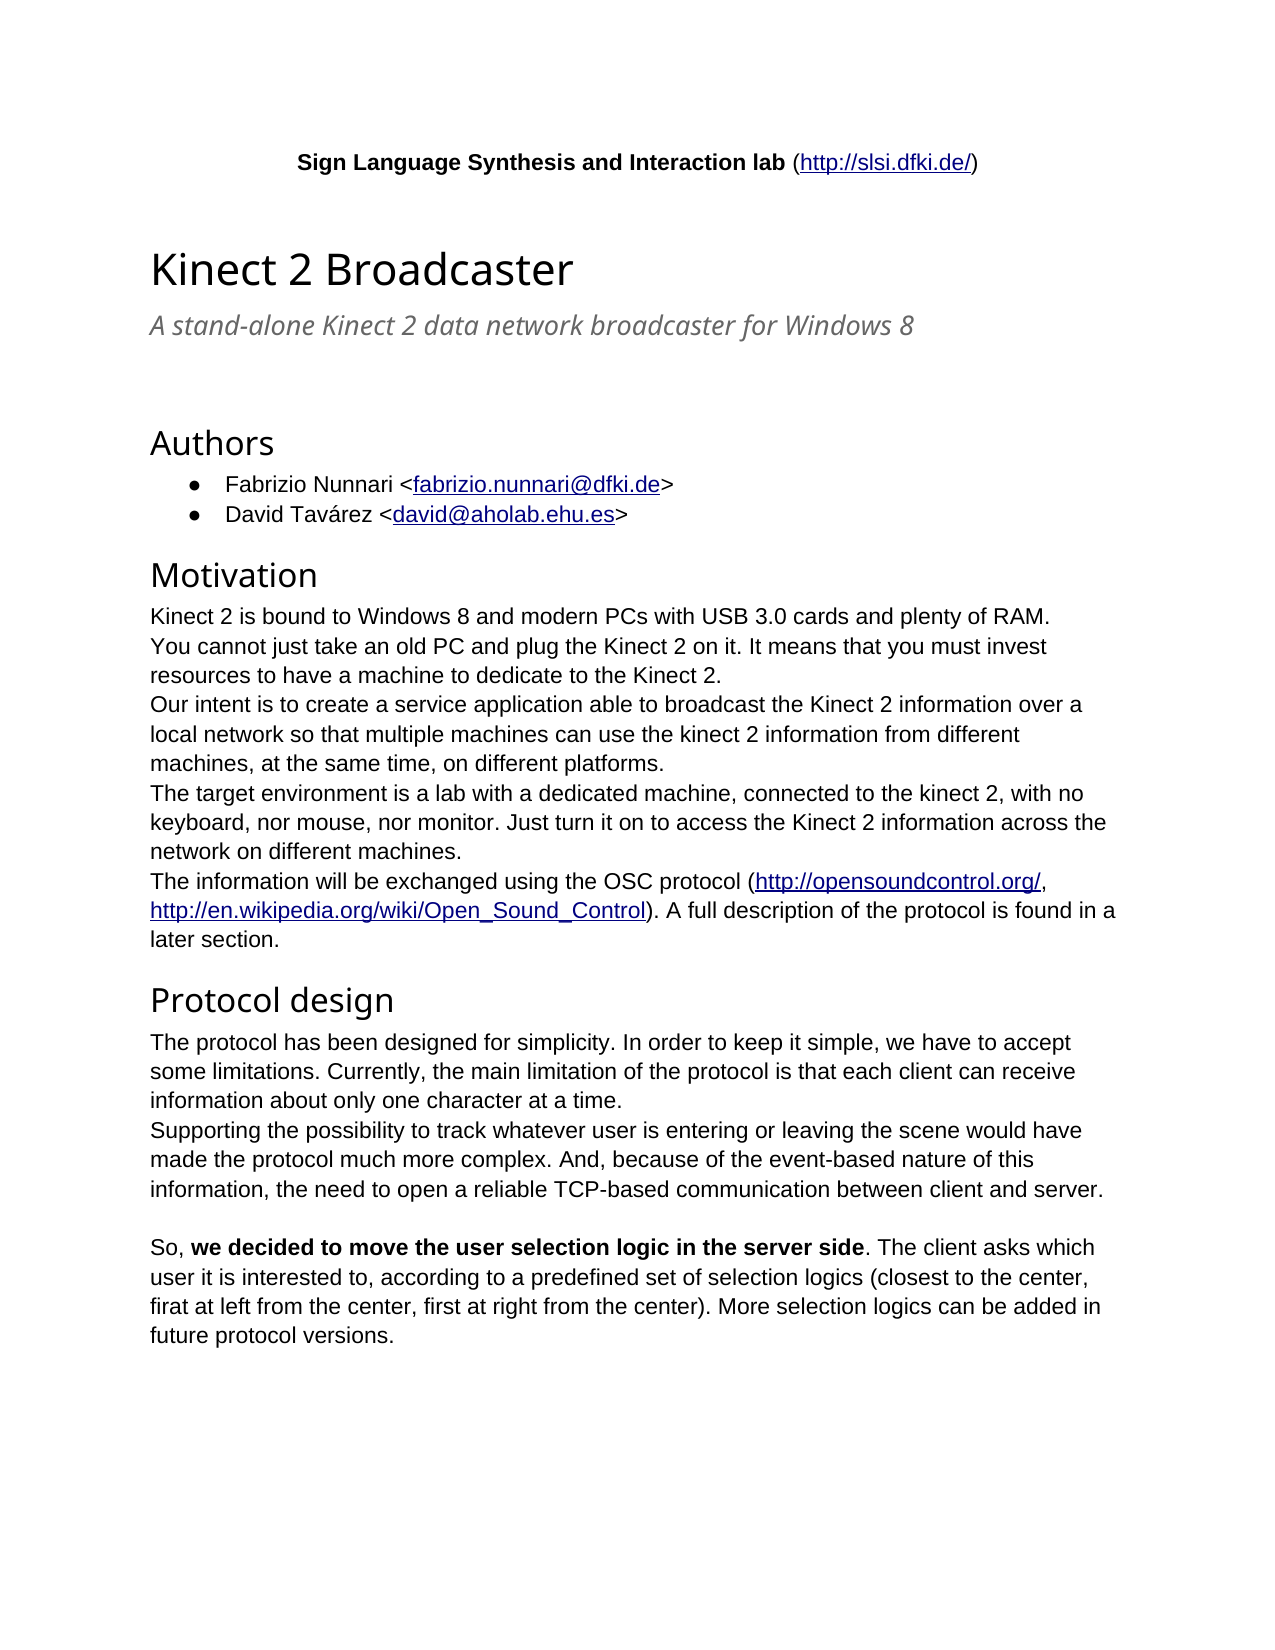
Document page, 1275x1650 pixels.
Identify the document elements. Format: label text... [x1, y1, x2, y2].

text The information will be exchanged using the OSC protocol (http://opensoundcontrol.org/, http://en.wikipedia.org/wiki/Open_Sound_Control). A full description of the protocol is found in a later section. [150, 868, 1125, 953]
list Fabrizio Nunnari <fabrizio.nunnari@dfki.de> [187, 472, 1125, 498]
subtitle Motivation [150, 552, 1125, 597]
text The protocol has been designed for simplicity. In order to keep it simple, we have to accept some limitations. Currently, the main limitation of the protocol is that each client can receive information about only one character at a time. [150, 1029, 1125, 1114]
subtitle Authors [150, 420, 1125, 465]
list David Tavárez <david@aholab.ehu.es> [187, 502, 1125, 527]
text Kinect 2 is bound to Windows 8 and modern PCs with USB 3.0 cards and plenty of RAM. [150, 604, 1125, 629]
text You cannot just take an old PC and plug the Kinect 2 on it. It means that you must invest resources to have a machine to dedicate to the Kinect 2. [150, 633, 1125, 688]
text Supporting the possibility to track whatever user is entering or leaving the scene would have made the protocol much more complex. And, because of the event-based nature of this information, the need to open a reliable TCP-based communication between client and server. [150, 1118, 1125, 1202]
subtitle A stand-alone Kinect 2 data network broadcaster for Windows 8 [150, 307, 1125, 343]
text Our intent is to create a service application able to broadcast the Kinect 2 information over a local network so that multiple machines can use the kinect 2 information from different machines, at the same time, on different platforms. [150, 692, 1125, 776]
subtitle Protocol design [150, 977, 1125, 1023]
text Sign Language Synthesis and Interaction lab (http://slsi.dfki.de/) [150, 150, 1125, 176]
text So, we decided to move the user selection logic in the server side. The client asks which user it is interested to, according to a predefined set of selection logics (closest to the center, firat at left from the center, first at right from the center). More selection logics can be added in future protocol versions. [150, 1235, 1125, 1349]
text The target environment is a lab with a dedicated machine, connected to the kinect 2, with no keyboard, nor mouse, nor monitor. Just turn it on to access the Kinect 2 information across the network on different machines. [150, 780, 1125, 864]
title Kinect 2 Broadcaster [150, 238, 1125, 298]
